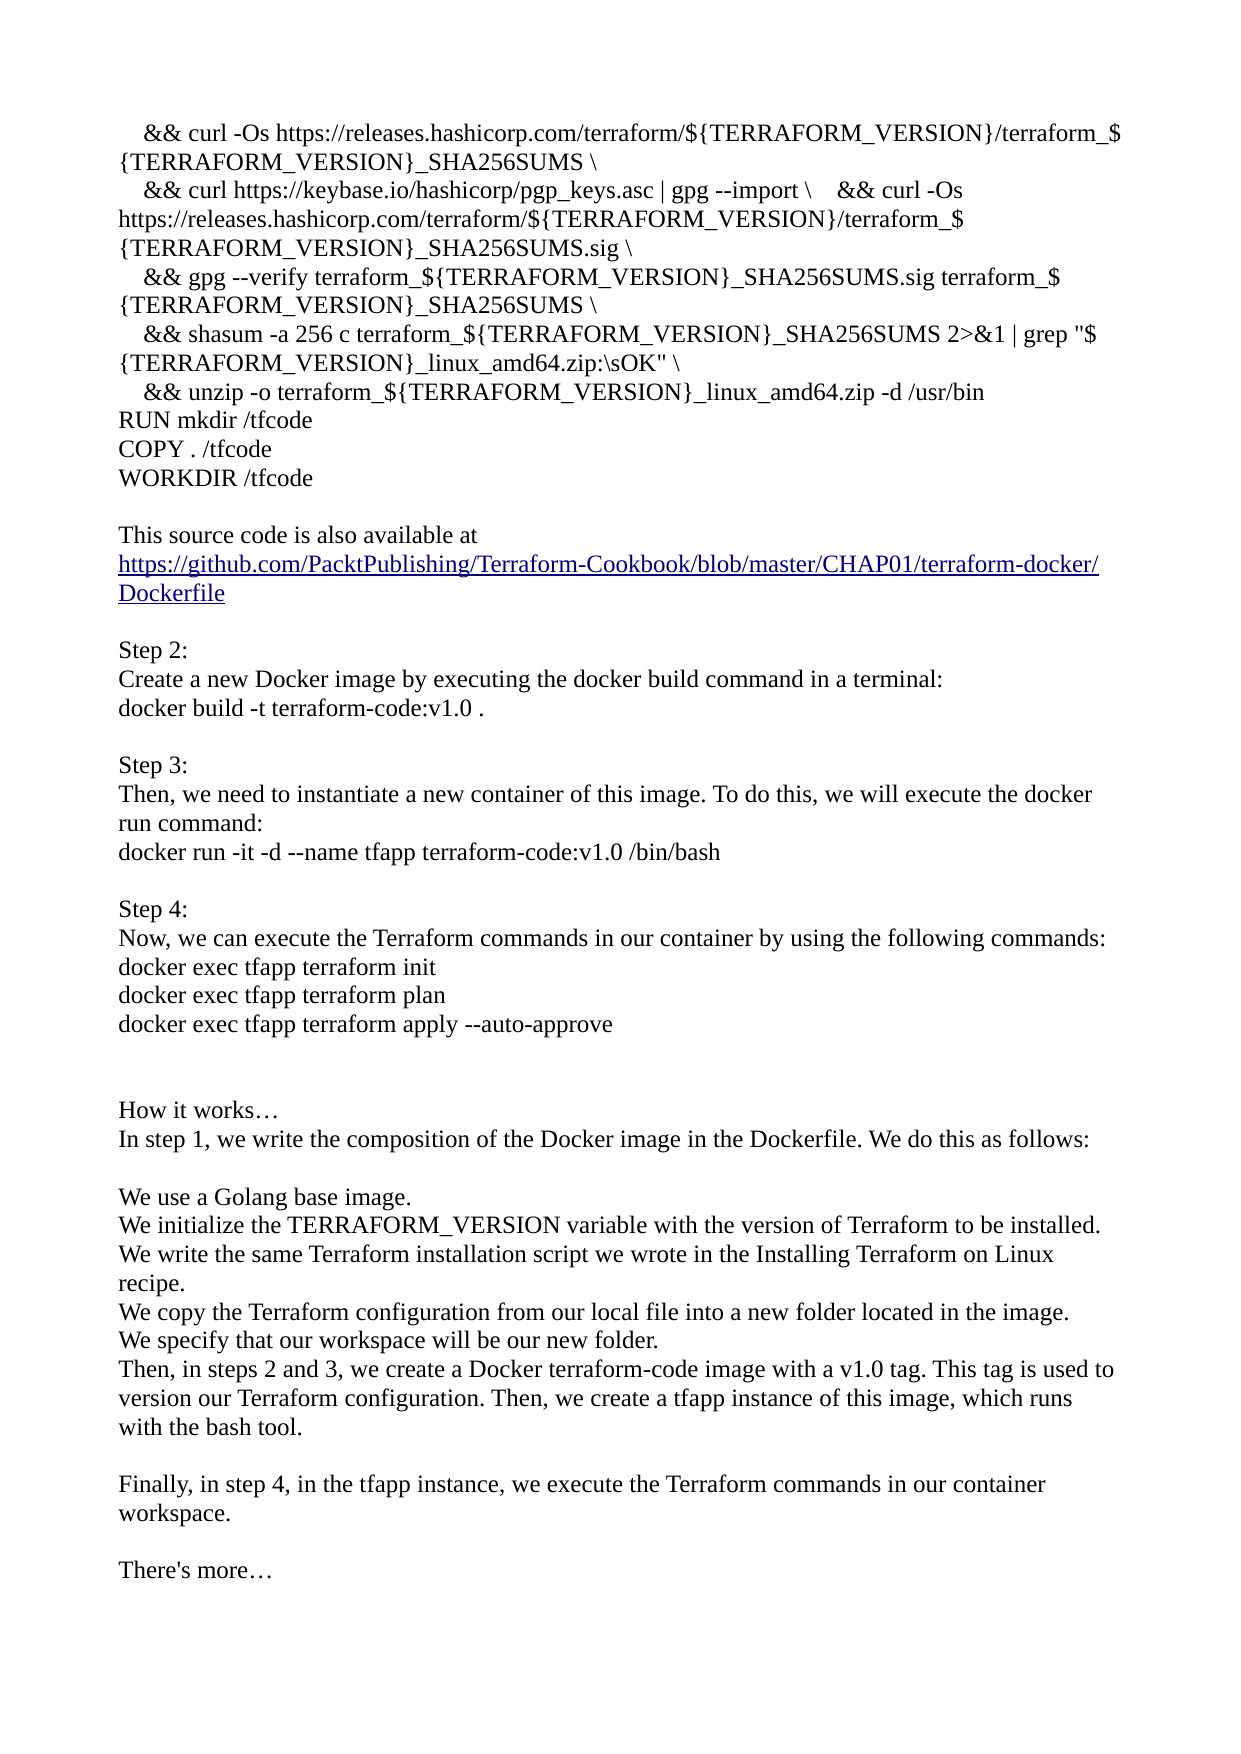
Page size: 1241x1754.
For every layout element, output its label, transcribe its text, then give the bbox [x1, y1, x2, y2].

text && curl -Os https://releases.hashicorp.com/terraform/${TERRAFORM_VERSION}/terraform_${TERRAFORM_VERSION}_SHA256SUMS \ [118, 118, 1122, 176]
text Step 4: [118, 894, 1122, 923]
text && shasum -a 256 c terraform_${TERRAFORM_VERSION}_SHA256SUMS 2>&1 | grep "${TERRAFORM_VERSION}_linux_amd64.zip:\sOK" \ [118, 319, 1122, 377]
text docker run -it -d --name tfapp terraform-code:v1.0 /bin/bash [118, 837, 1122, 866]
text COPY . /tfcode [118, 434, 1122, 463]
text Then, in steps 2 and 3, we create a Docker terraform-code image with a v1.0 tag. This tag is used to version our Terraform configuration. Then, we create a tfapp instance of this image, which runs with the bash tool. [118, 1354, 1122, 1441]
text Finally, in step 4, in the tfapp instance, we execute the Terraform commands in our container workspace. [118, 1469, 1122, 1527]
text Now, we can execute the Terraform commands in our container by using the following commands: [118, 923, 1122, 952]
text && curl https://keybase.io/hashicorp/pgp_keys.asc | gpg --import \ && curl -Os https://releases.hashicorp.com/terraform/${TERRAFORM_VERSION}/terraform_${TERRAFORM_VERSION}_SHA256SUMS.sig \ [118, 176, 1122, 262]
text && unzip -o terraform_${TERRAFORM_VERSION}_linux_amd64.zip -d /usr/bin [118, 377, 1122, 406]
text We write the same Terraform installation script we wrote in the Installing Terraform on Linux recipe. [118, 1239, 1122, 1297]
text Step 3: [118, 751, 1122, 779]
text How it works… [118, 1096, 1122, 1124]
text Create a new Docker image by executing the docker build command in a terminal: [118, 664, 1122, 693]
text We specify that our workspace will be our new folder. [118, 1326, 1122, 1354]
text docker exec tfapp terraform apply --auto-approve [118, 1009, 1122, 1038]
text We initialize the TERRAFORM_VERSION variable with the version of Terraform to be installed. [118, 1211, 1122, 1239]
text This source code is also available at https://github.com/PacktPublishing/Terraform-Cookbook/blob/master/CHAP01/terraform-docker/Dockerfile [118, 521, 1122, 607]
text RUN mkdir /tfcode [118, 406, 1122, 434]
text docker build -t terraform-code:v1.0 . [118, 693, 1122, 722]
text There's more… [118, 1556, 1122, 1584]
text Then, we need to instantiate a new container of this image. To do this, we will execute the docker run command: [118, 779, 1122, 837]
text && gpg --verify terraform_${TERRAFORM_VERSION}_SHA256SUMS.sig terraform_${TERRAFORM_VERSION}_SHA256SUMS \ [118, 262, 1122, 319]
text We use a Golang base image. [118, 1182, 1122, 1211]
text WORKDIR /tfcode [118, 463, 1122, 492]
text We copy the Terraform configuration from our local file into a new folder located in the image. [118, 1297, 1122, 1326]
text In step 1, we write the composition of the Docker image in the Dockerfile. We do this as follows: [118, 1124, 1122, 1153]
text Step 2: [118, 636, 1122, 664]
text docker exec tfapp terraform plan [118, 981, 1122, 1009]
text docker exec tfapp terraform init [118, 952, 1122, 981]
